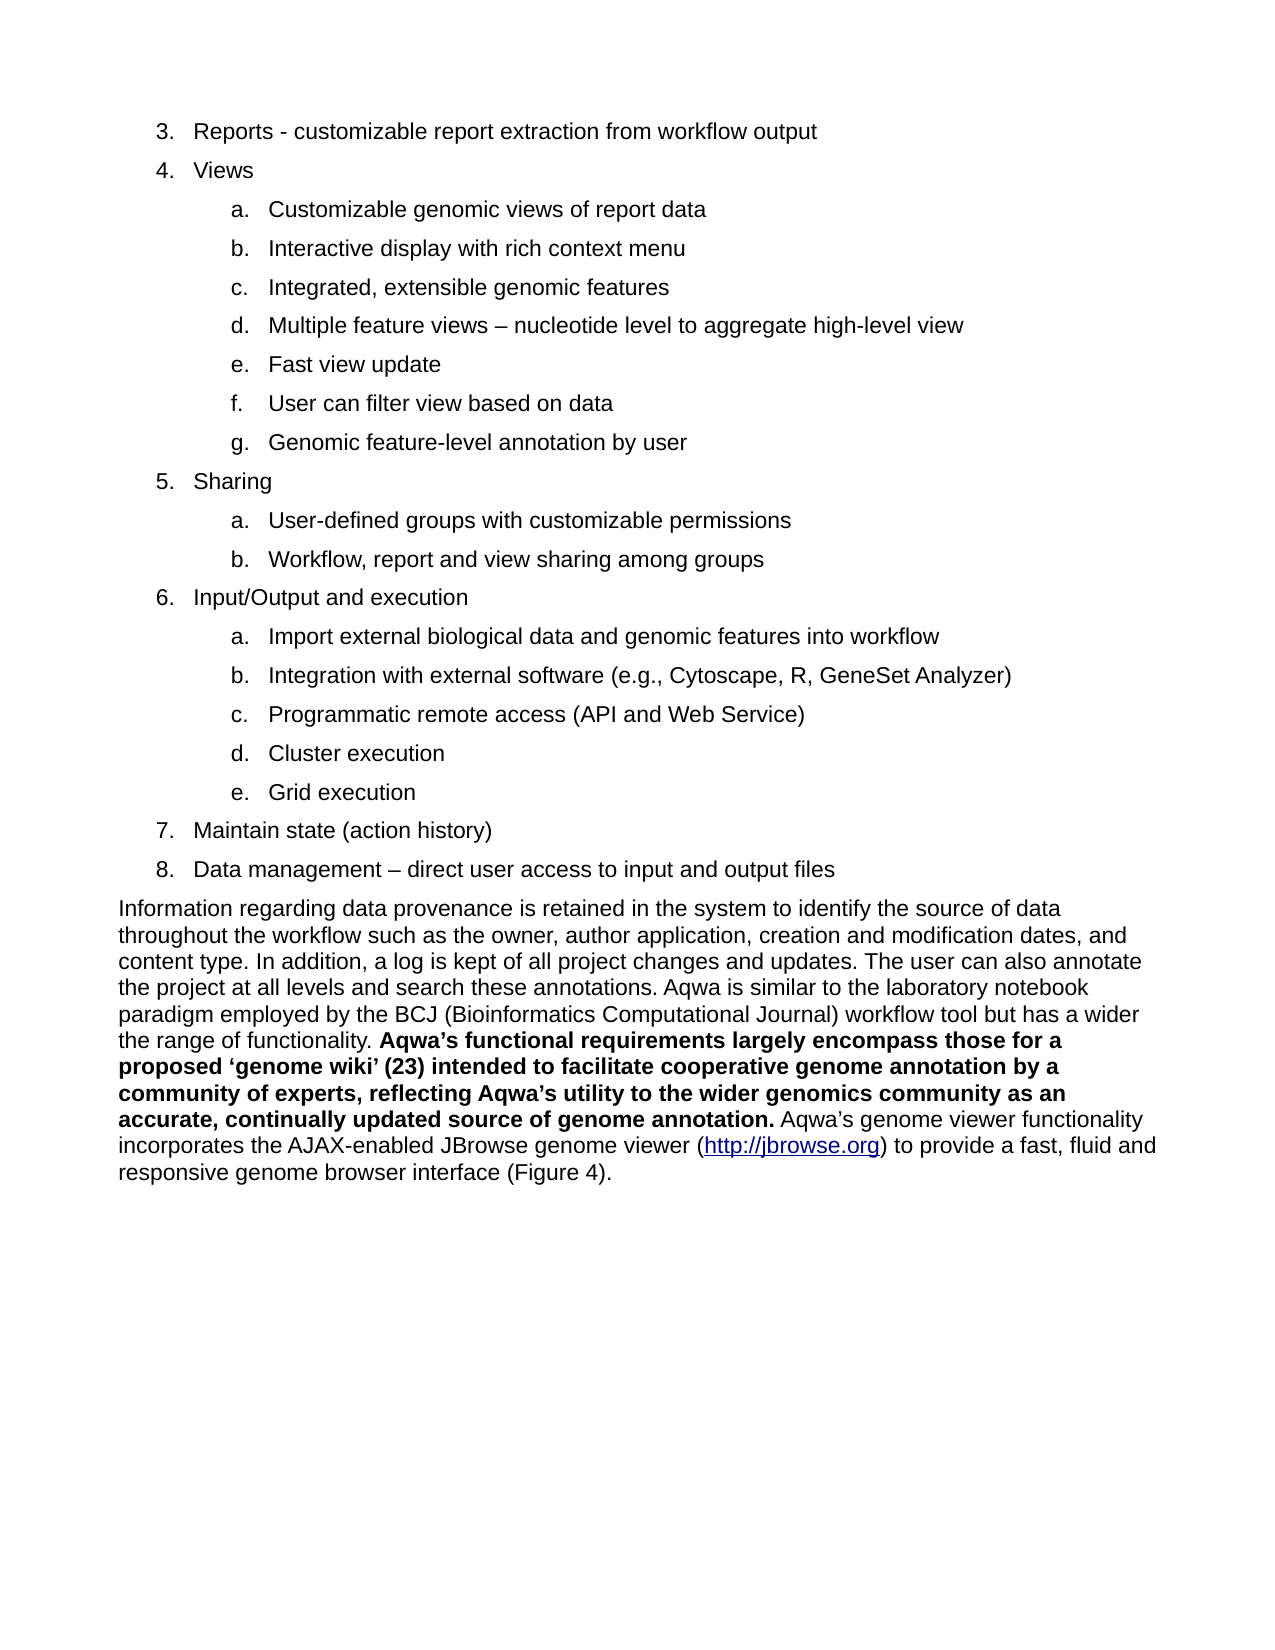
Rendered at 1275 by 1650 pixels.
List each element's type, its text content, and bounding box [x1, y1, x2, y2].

list User-defined groups with customizable permissions [231, 507, 1157, 533]
list Input/Output and execution [156, 584, 1157, 611]
list Multiple feature views – nucleotide level to aggregate high-level view [231, 312, 1157, 339]
list Integrated, extensible genomic features [231, 273, 1157, 300]
list Integration with external software (e.g., Cytoscape, R, GeneSet Analyzer) [231, 662, 1157, 688]
list Reports - customizable report extraction from workflow output [156, 118, 1157, 144]
list Interactive display with rich context menu [231, 235, 1157, 261]
list Data management – direct user access to input and output files [156, 856, 1157, 883]
list Cluster execution [231, 740, 1157, 766]
list Workflow, report and view sharing among groups [231, 546, 1157, 572]
text Information regarding data provenance is retained in the system to identify the source of data throughout the workflow such as the owner, author application, creation and modification dates, and content type. In addition, a log is kept of all project changes and updates. The user can also annotate the project at all levels and search these annotations. Aqwa is similar to the laboratory notebook paradigm employed by the BCJ (Bioinformatics Computational Journal) workflow tool but has a wider the range of functionality. Aqwa’s functional requirements largely encompass those for a proposed ‘genome wiki’ (23) intended to facilitate cooperative genome annotation by a community of experts, reflecting Aqwa’s utility to the wider genomics community as an accurate, continually updated source of genome annotation. Aqwa’s genome viewer functionality incorporates the AJAX-enabled JBrowse genome viewer (http://jbrowse.org) to provide a fast, fluid and responsive genome browser interface (Figure 4). [118, 895, 1157, 1185]
list Import external biological data and genomic features into workflow [231, 623, 1157, 649]
list Customizable genomic views of report data [231, 196, 1157, 222]
list Grid execution [231, 779, 1157, 805]
list Programmatic remote access (API and Web Service) [231, 701, 1157, 727]
list Genomic feature-level annotation by user [231, 429, 1157, 455]
list Maintain state (action history) [156, 817, 1157, 844]
list User can filter view based on data [231, 390, 1157, 416]
list Sharing [156, 468, 1157, 494]
list Fast view update [231, 351, 1157, 378]
list Views [156, 157, 1157, 183]
